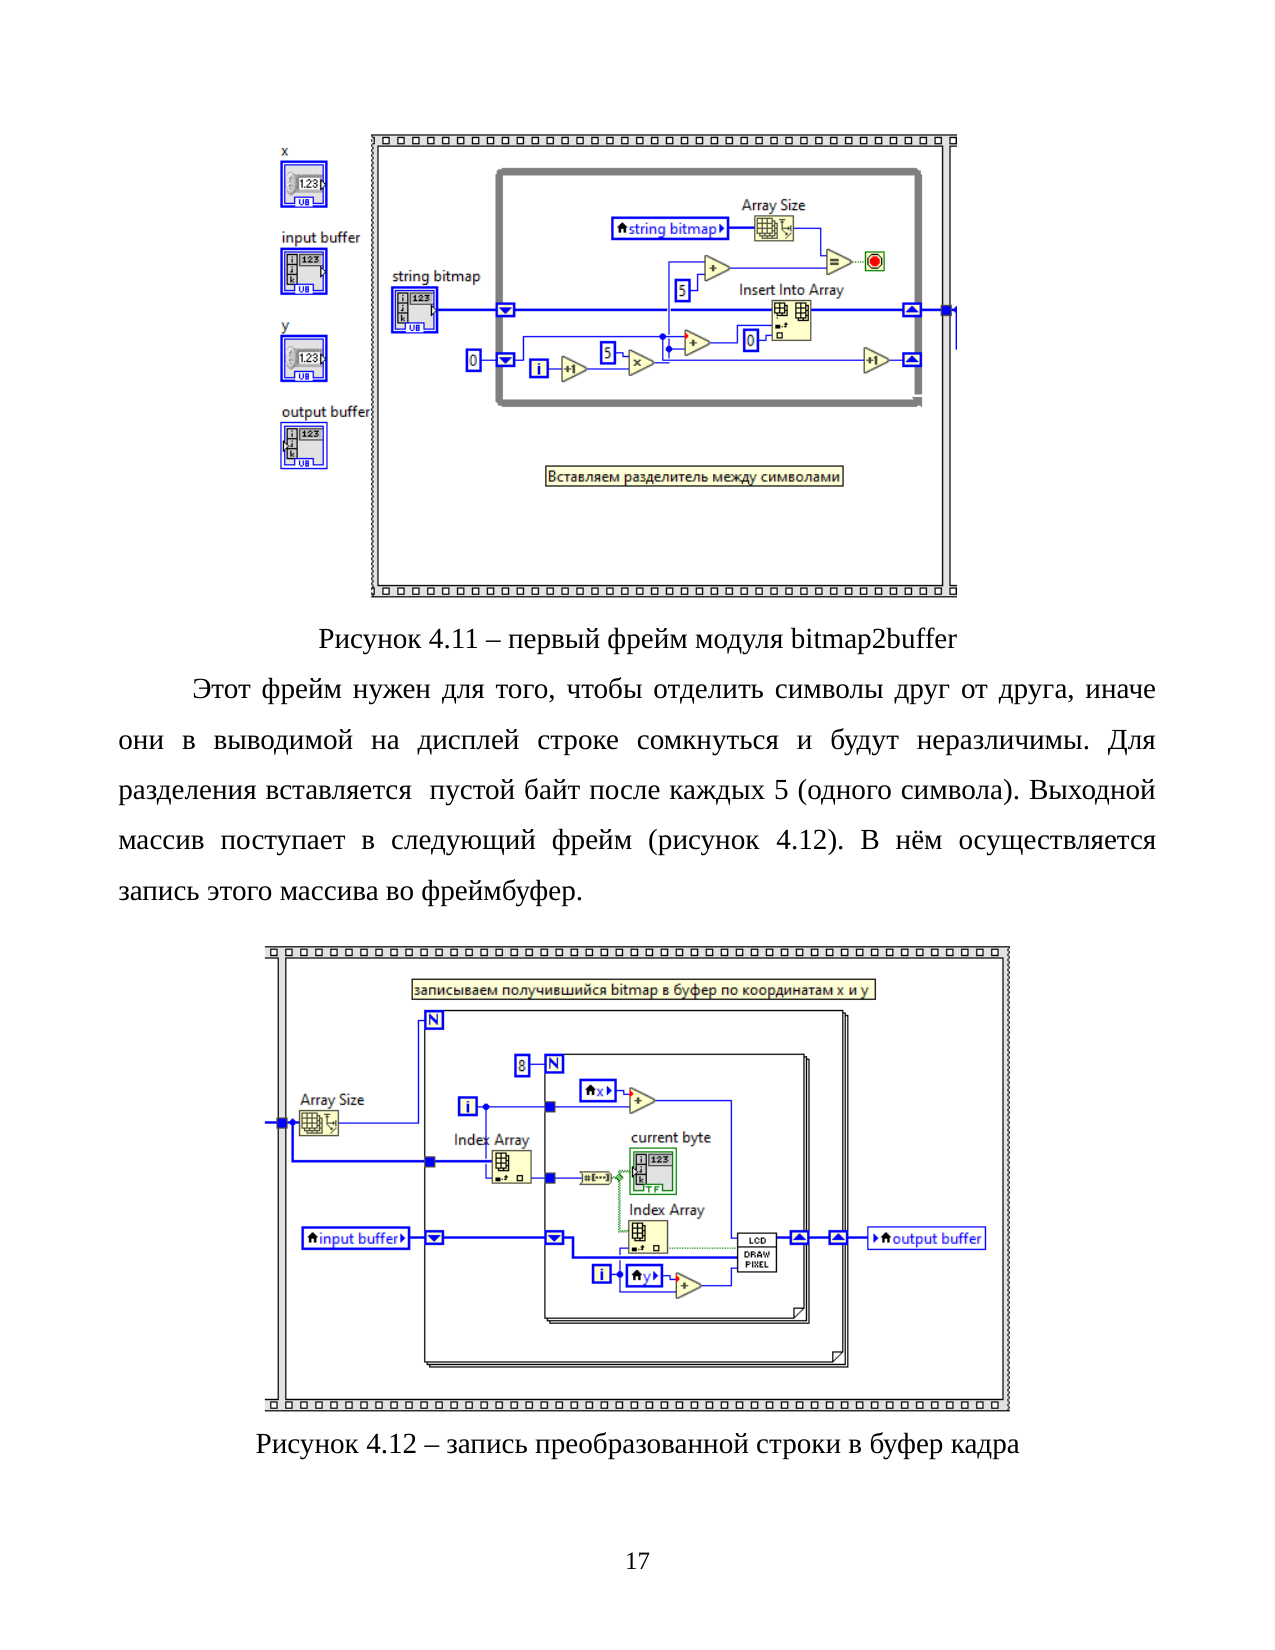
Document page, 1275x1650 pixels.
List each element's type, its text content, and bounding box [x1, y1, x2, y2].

picture [264, 935, 1015, 1414]
text Рисунок 4.12 – запись преобразованной строки в буфер кадра [118, 1426, 1157, 1460]
text Рисунок 4.11 – первый фрейм модуля bitmap2buffer [118, 621, 1157, 655]
picture [273, 127, 957, 600]
text Этот фрейм нужен для того, чтобы отделить символы друг от друга, иначе они в выводимой на дисплей строке сомкнуться и будут неразличимы. Для разделения вставляется пустой байт после каждых 5 (одного символа). Выходной массив поступает в следующий фрейм (рисунок 4.12). В нём осуществляется запись этого массива во фреймбуфер. [118, 672, 1157, 906]
